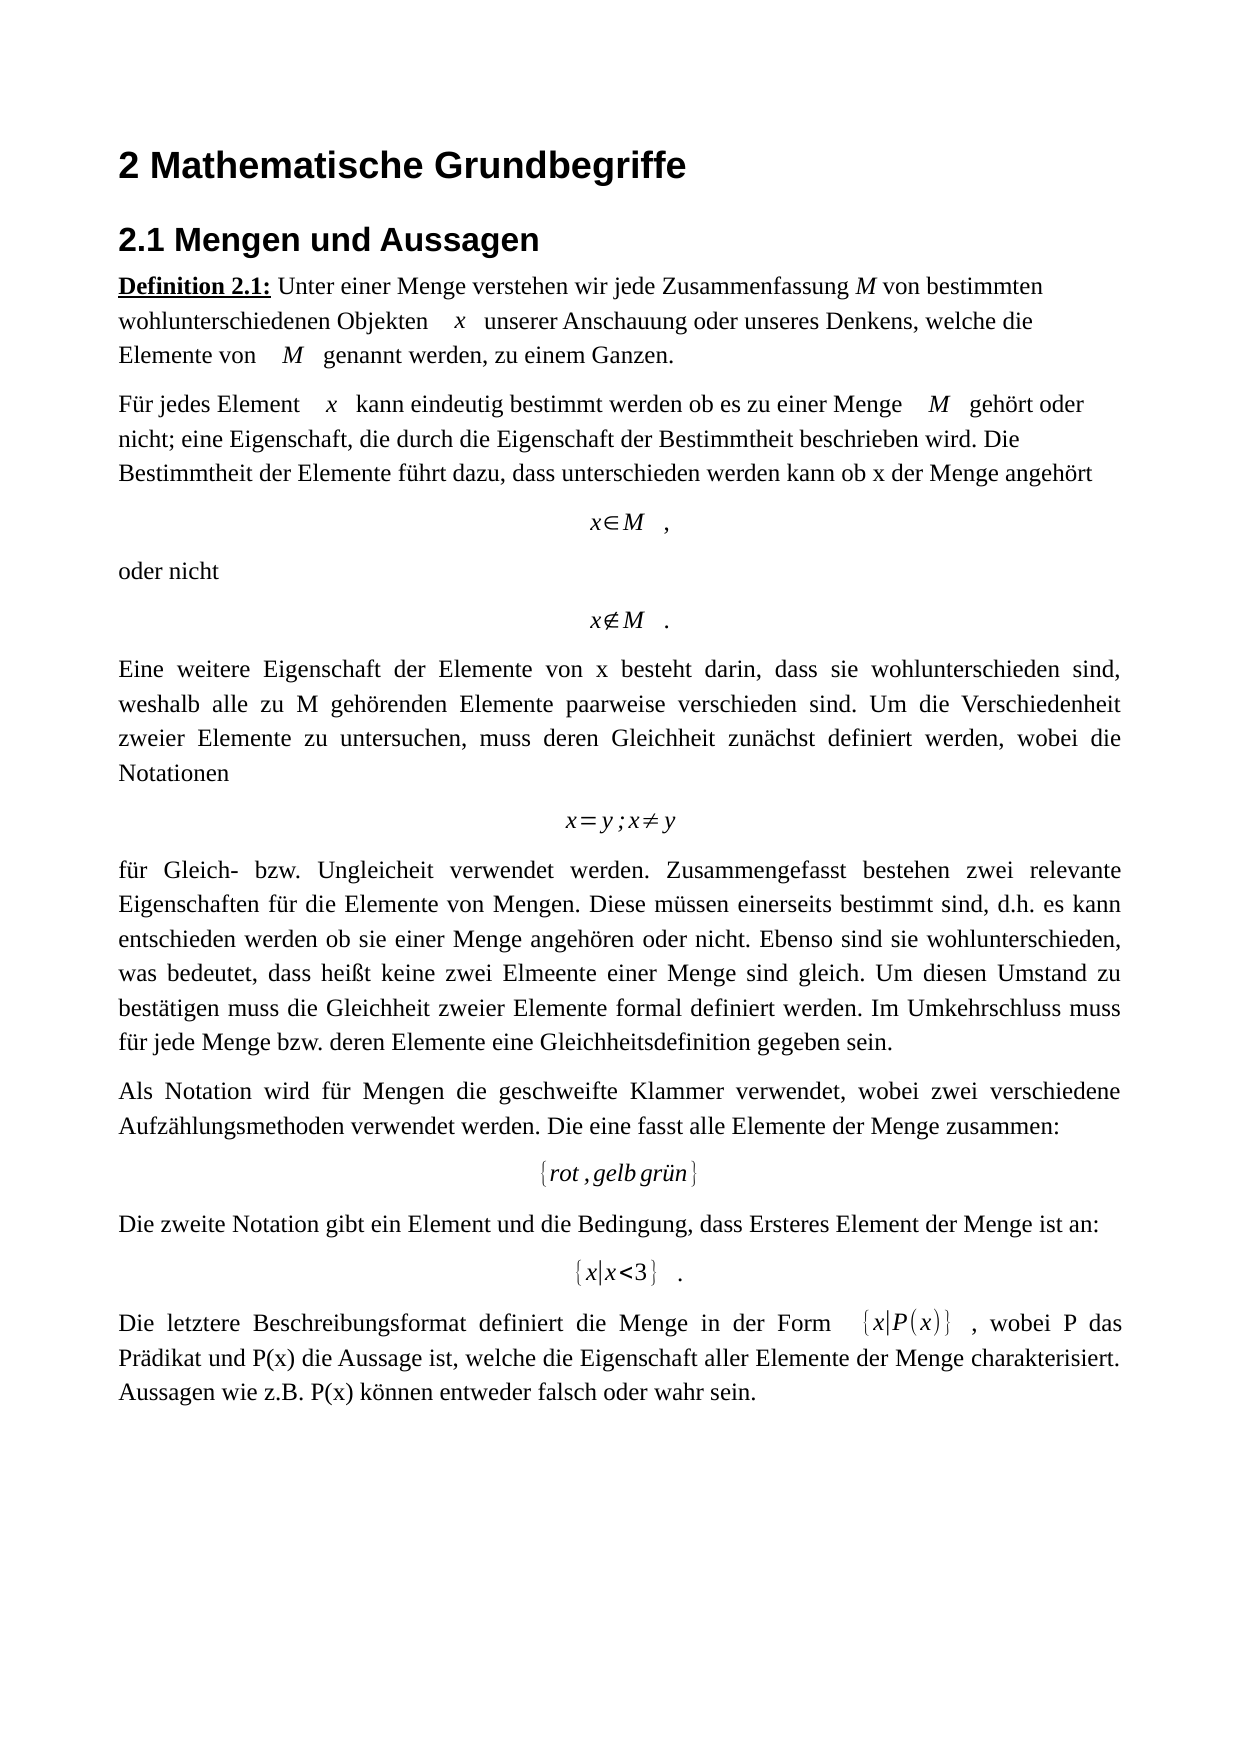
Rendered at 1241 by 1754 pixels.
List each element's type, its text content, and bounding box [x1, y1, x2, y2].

text Definition 2.1: Unter einer Menge verstehen wir jede Zusammenfassung M von bestimmten wohlunterschiedenen Objekten unserer Anschauung oder unseres Denkens, welche die Elemente von genannt werden, zu einem Ganzen. [118, 271, 1122, 369]
text Die letztere Beschreibungsformat definiert die Menge in der Form , wobei P das Prädikat und P(x) die Aussage ist, welche die Eigenschaft aller Elemente der Menge charakterisiert. Aussagen wie z.B. P(x) können entweder falsch oder wahr sein. [118, 1308, 1122, 1406]
text Als Notation wird für Mengen die geschweifte Klammer verwendet, wobei zwei verschiedene Aufzählungsmethoden verwendet werden. Die eine fasst alle Elemente der Menge zusammen: [118, 1076, 1122, 1139]
text für Gleich- bzw. Ungleicheit verwendet werden. Zusammengefasst bestehen zwei relevante Eigenschaften für die Elemente von Mengen. Diese müssen einerseits bestimmt sind, d.h. es kann entschieden werden ob sie einer Menge angehören oder nicht. Ebenso sind sie wohlunterschieden, was bedeutet, dass heißt keine zwei Elmeente einer Menge sind gleich. Um diesen Umstand zu bestätigen muss die Gleichheit zweier Elemente formal definiert werden. Im Umkehrschluss muss für jede Menge bzw. deren Elemente eine Gleichheitsdefinition gegeben sein. [118, 855, 1122, 1056]
subtitle 2.1 Mengen und Aussagen [118, 220, 1122, 259]
text oder nicht [118, 556, 1122, 585]
text Für jedes Element kann eindeutig bestimmt werden ob es zu einer Menge gehört oder nicht; eine Eigenschaft, die durch die Eigenschaft der Bestimmtheit beschrieben wird. Die Bestimmtheit der Elemente führt dazu, dass unterschieden werden kann ob x der Menge angehört [118, 389, 1122, 487]
text . [118, 605, 1122, 634]
text . [118, 1258, 1122, 1287]
text Die zweite Notation gibt ein Element und die Bedingung, dass Ersteres Element der Menge ist an: [118, 1209, 1122, 1237]
subtitle 2 Mathematische Grundbegriffe [118, 143, 1122, 187]
text , [118, 507, 1122, 536]
text Eine weitere Eigenschaft der Elemente von x besteht darin, dass sie wohlunterschieden sind, weshalb alle zu M gehörenden Elemente paarweise verschieden sind. Um die Verschiedenheit zweier Elemente zu untersuchen, muss deren Gleichheit zunächst definiert werden, wobei die Notationen [118, 654, 1122, 787]
